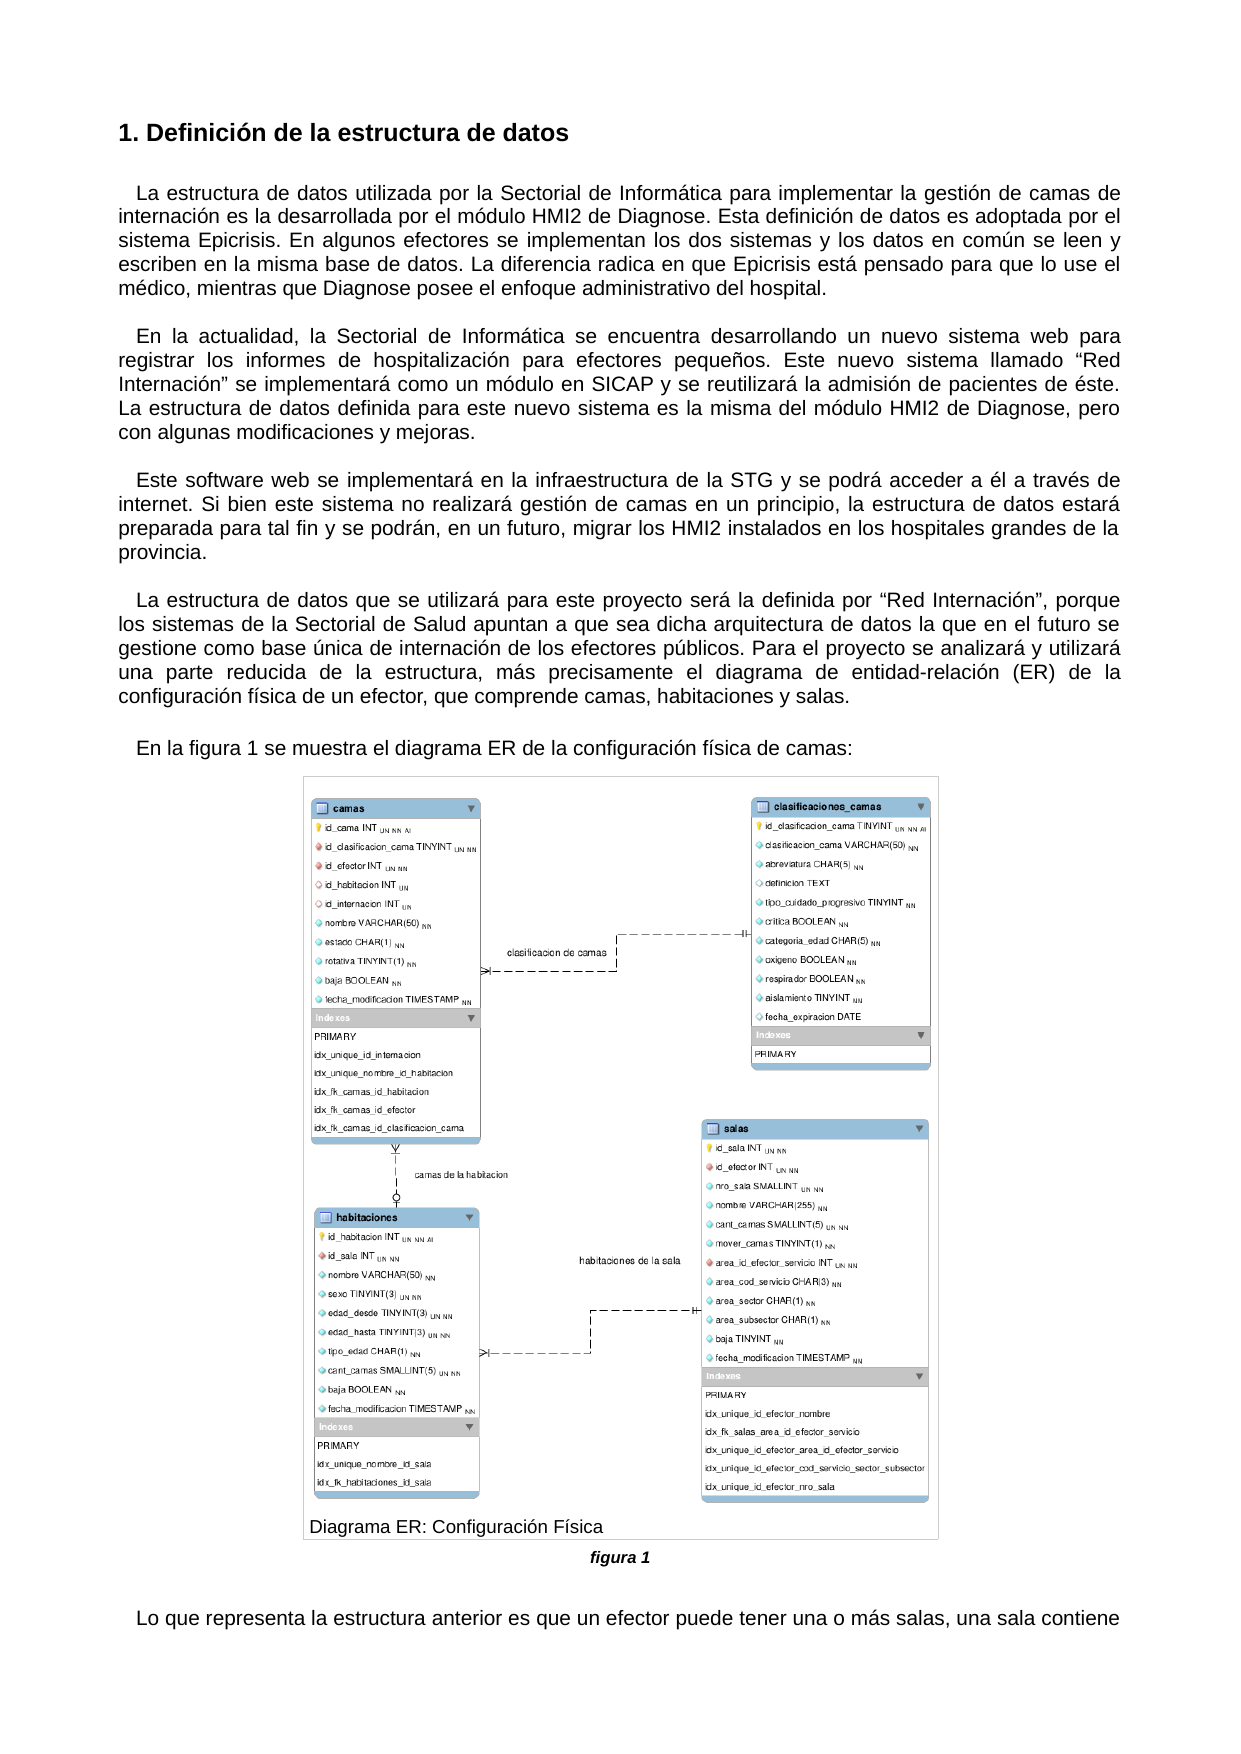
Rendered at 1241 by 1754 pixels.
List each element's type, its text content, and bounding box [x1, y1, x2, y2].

picture [304, 789, 938, 1510]
text Lo que representa la estructura anterior es que un efector puede tener una o más salas, una sala contiene [118, 1606, 1122, 1630]
text La estructura de datos utilizada por la Sectorial de Informática para implementar la gestión de camas de internación es la desarrollada por el módulo HMI2 de Diagnose. Esta definición de datos es adoptada por el sistema Epicrisis. En algunos efectores se implementan los dos sistemas y los datos en común se leen y escriben en la misma base de datos. La diferencia radica en que Epicrisis está pensado para que lo use el médico, mientras que Diagnose posee el enfoque administrativo del hospital. [118, 180, 1122, 300]
text Este software web se implementará en la infraestructura de la STG y se podrá acceder a él a través de internet. Si bien este sistema no realizará gestión de camas en un principio, la estructura de datos estará preparada para tal fin y se podrán, en un futuro, migrar los HMI2 instalados en los hospitales grandes de la provincia. [118, 468, 1122, 564]
text En la figura 1 se muestra el diagrama ER de la configuración física de camas: [118, 736, 1122, 760]
text 1. Definición de la estructura de datos [118, 118, 1122, 147]
text En la actualidad, la Sectorial de Informática se encuentra desarrollando un nuevo sistema web para registrar los informes de hospitalización para efectores pequeños. Este nuevo sistema llamado “Red Internación” se implementará como un módulo en SICAP y se reutilizará la admisión de pacientes de éste. La estructura de datos definida para este nuevo sistema es la misma del módulo HMI2 de Diagnose, pero con algunas modificaciones y mejoras. [118, 324, 1122, 444]
text Diagrama ER: Configuración Física [304, 1511, 937, 1539]
text La estructura de datos que se utilizará para este proyecto será la definida por “Red Internación”, porque los sistemas de la Sectorial de Salud apuntan a que sea dicha arquitectura de datos la que en el futuro se gestione como base única de internación de los efectores públicos. Para el proyecto se analizará y utilizará una parte reducida de la estructura, más precisamente el diagrama de entidad-relación (ER) de la configuración física de un efector, que comprende camas, habitaciones y salas. [118, 588, 1122, 707]
text figura 1 [118, 760, 1122, 1567]
